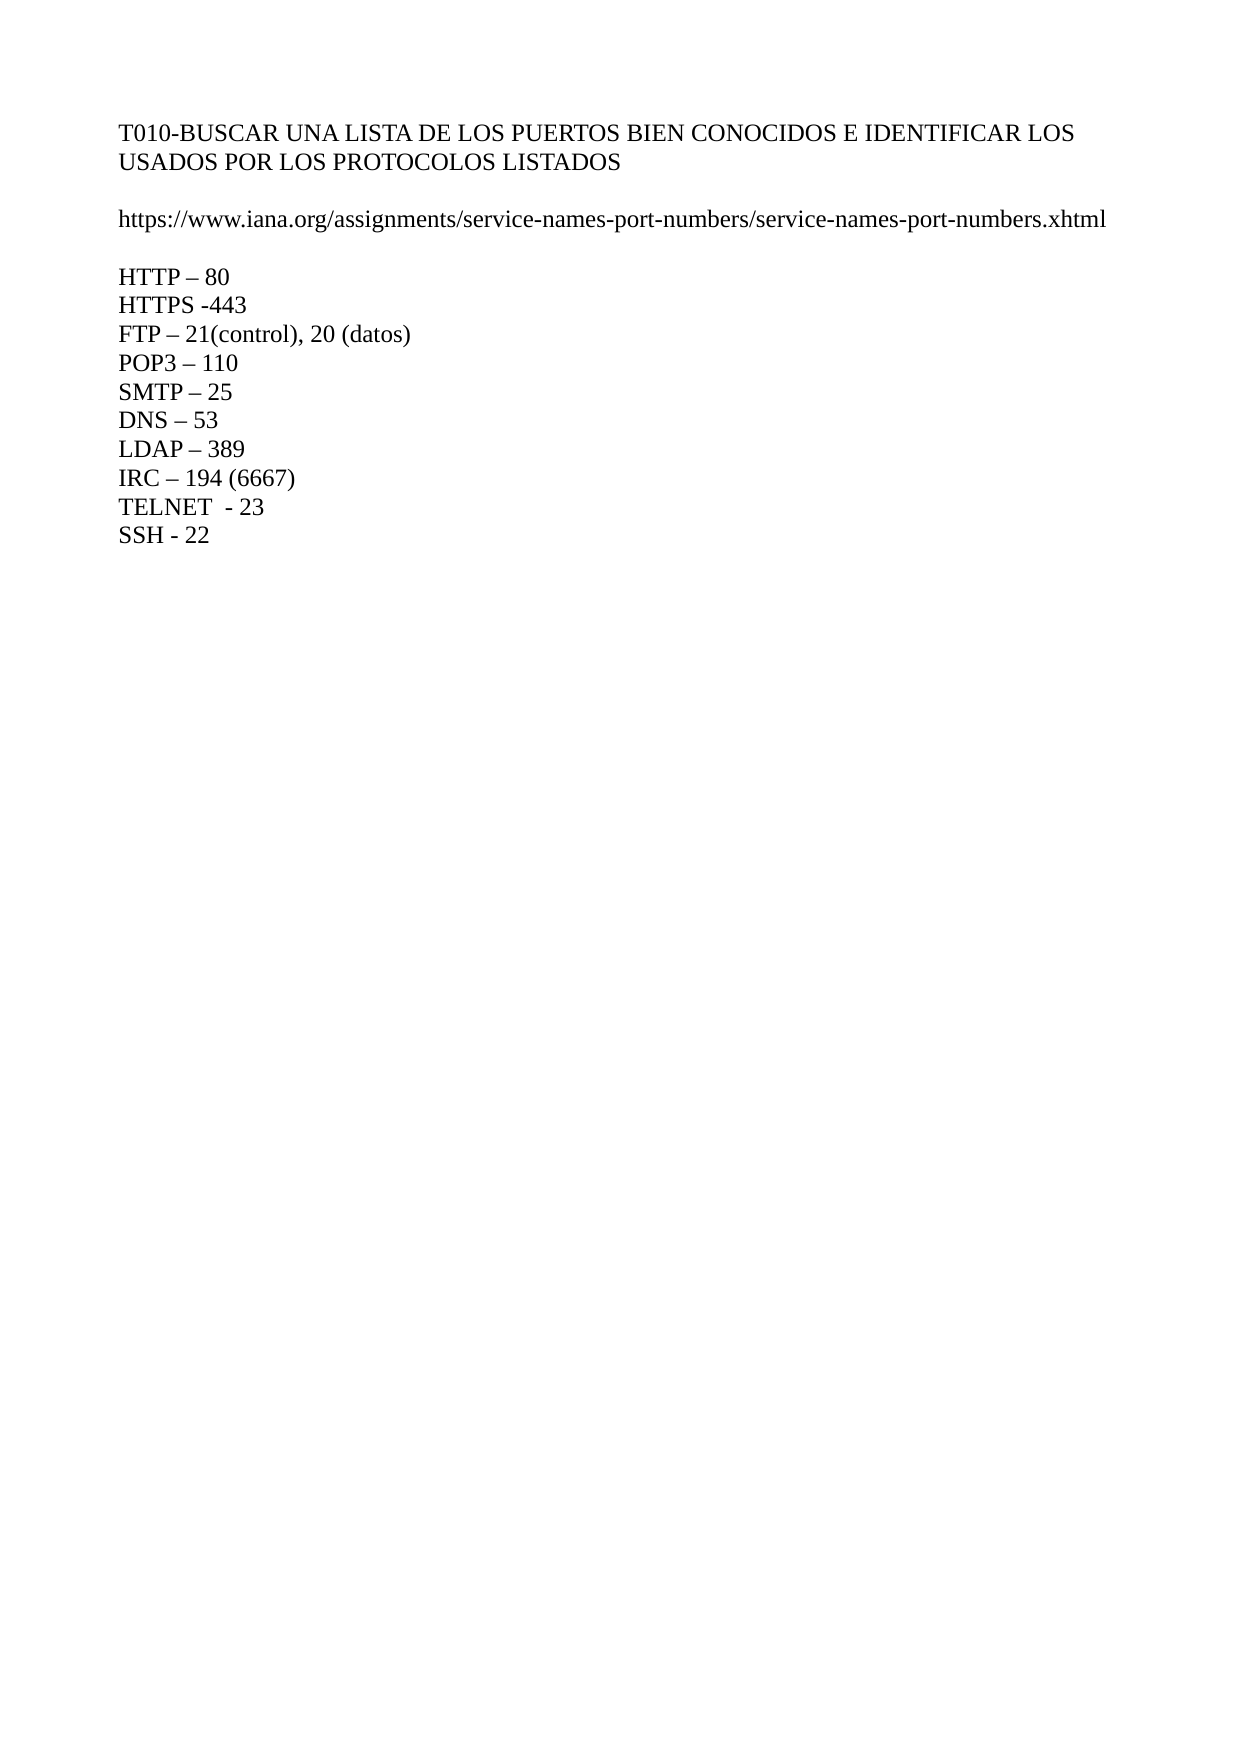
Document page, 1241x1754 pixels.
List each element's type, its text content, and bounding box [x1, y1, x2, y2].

text HTTP – 80 [118, 262, 1122, 291]
text IRC – 194 (6667) [118, 463, 1122, 492]
text DNS – 53 [118, 406, 1122, 434]
text SSH - 22 [118, 521, 1122, 549]
text T010-BUSCAR UNA LISTA DE LOS PUERTOS BIEN CONOCIDOS E IDENTIFICAR LOS USADOS POR LOS PROTOCOLOS LISTADOS [118, 118, 1122, 176]
text FTP – 21(control), 20 (datos) [118, 319, 1122, 348]
text SMTP – 25 [118, 377, 1122, 406]
text POP3 – 110 [118, 348, 1122, 377]
text LDAP – 389 [118, 434, 1122, 463]
text TELNET - 23 [118, 492, 1122, 521]
text https://www.iana.org/assignments/service-names-port-numbers/service-names-port-numbers.xhtml [118, 204, 1122, 233]
text HTTPS -443 [118, 291, 1122, 319]
